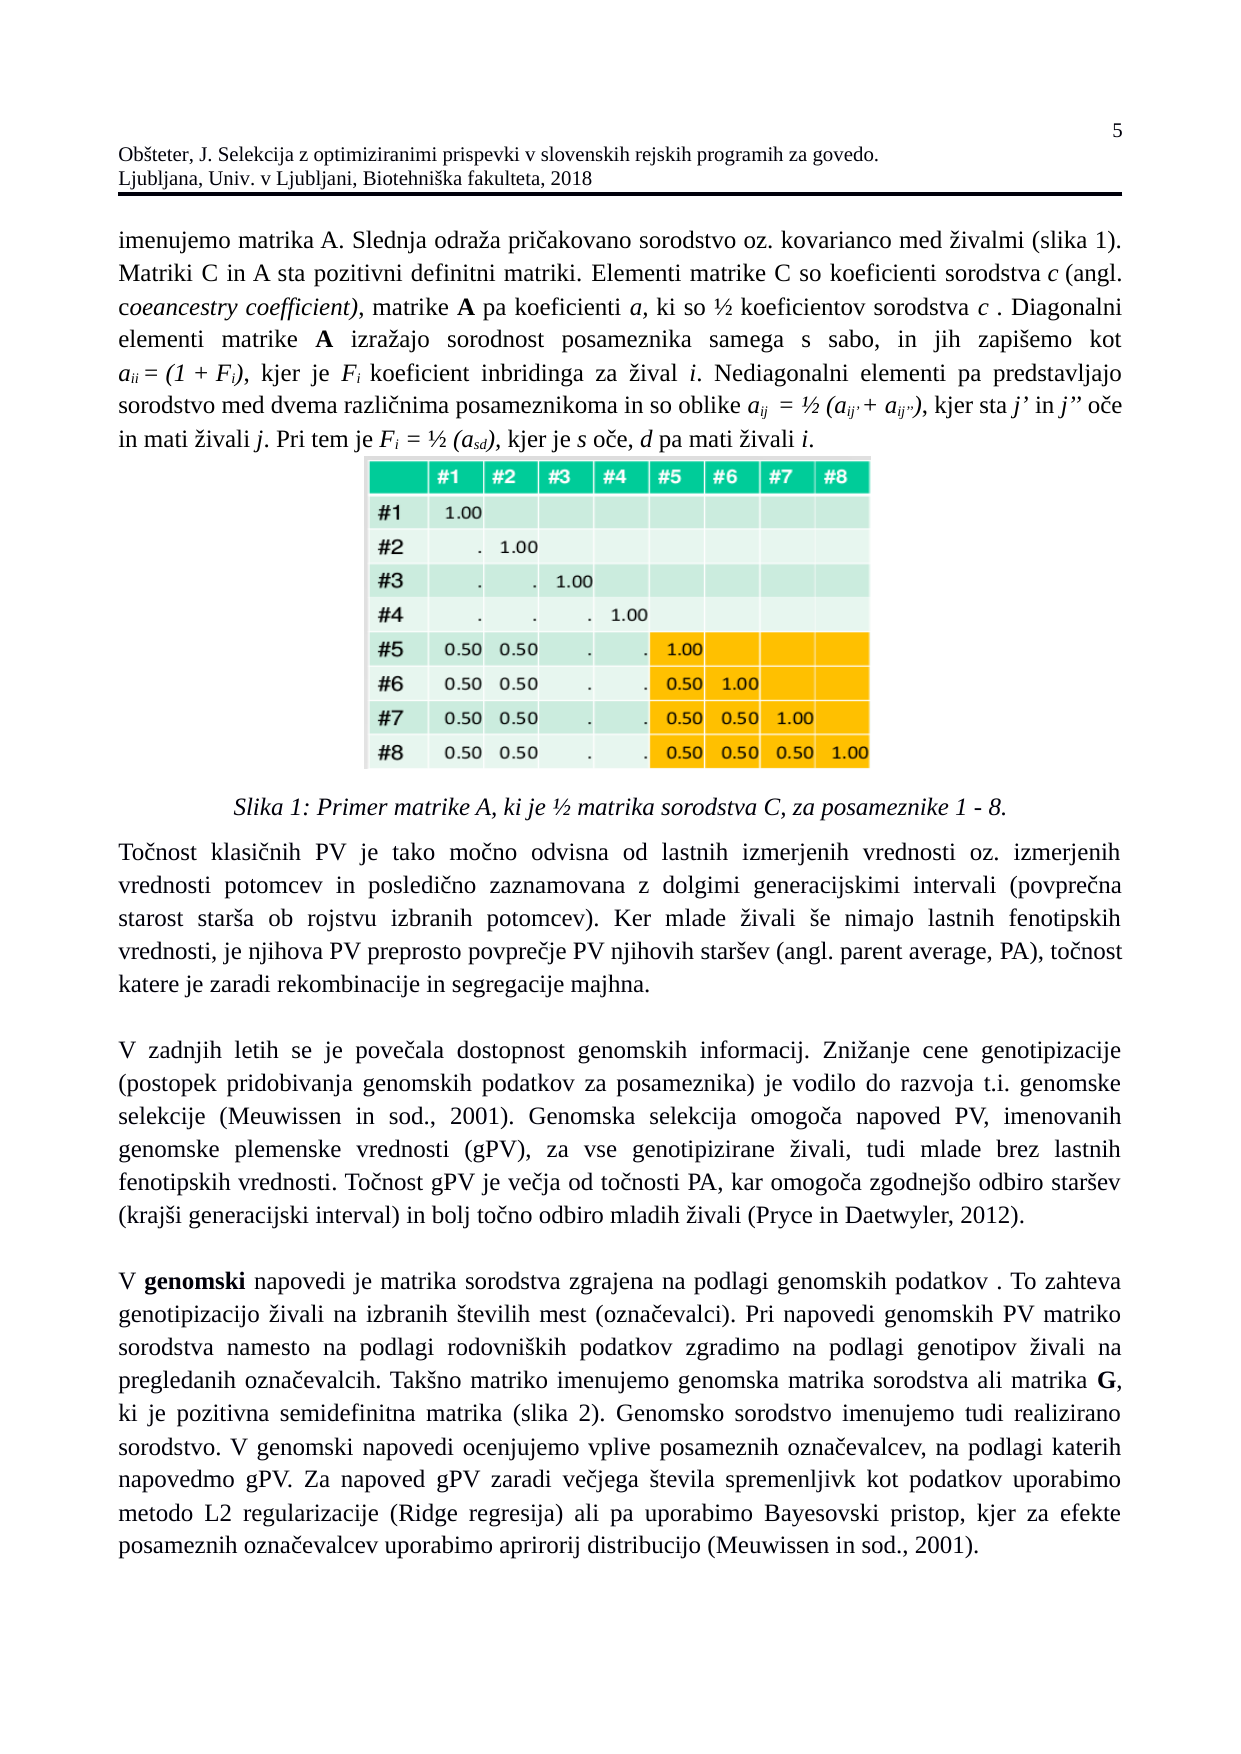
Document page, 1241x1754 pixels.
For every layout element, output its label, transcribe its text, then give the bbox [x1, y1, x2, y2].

text V zadnjih letih se je povečala dostopnost genomskih informacij. Znižanje cene genotipizacije (postopek pridobivanja genomskih podatkov za posameznika) je vodilo do razvoja t.i. genomske selekcije (Meuwissen in sod., 2001). Genomska selekcija omogoča napoved PV, imenovanih genomske plemenske vrednosti (gPV), za vse genotipizirane živali, tudi mlade brez lastnih fenotipskih vrednosti. Točnost gPV je večja od točnosti PA, kar omogoča zgodnejšo odbiro staršev (krajši generacijski interval) in bolj točno odbiro mladih živali (Pryce in Daetwyler, 2012). [118, 1035, 1122, 1229]
text imenujemo matrika A. Slednja odraža pričakovano sorodstvo oz. kovarianco med živalmi (slika 1). Matriki C in A sta pozitivni definitni matriki. Elementi matrike C so koeficienti sorodstva c (angl. coeancestry coefficient), matrike A pa koeficienti a, ki so ½ koeficientov sorodstva c . Diagonalni elementi matrike A izražajo sorodnost posameznika samega s sabo, in jih zapišemo kot aii = (1 + Fi), kjer je Fi koeficient inbridinga za žival i. Nediagonalni elementi pa predstavljajo sorodstvo med dvema različnima posameznikoma in so oblike aij = ½ (aij’ + aij’’), kjer sta j’ in j’’ oče in mati živali j. Pri tem je Fi = ½ (asd), kjer je s oče, d pa mati živali i. [118, 226, 1122, 452]
text Slika 1: Primer matrike A, ki je ½ matrika sorodstva C, za posameznike 1 - 8. [118, 792, 1122, 820]
text V genomski napovedi je matrika sorodstva zgrajena na podlagi genomskih podatkov . To zahteva genotipizacijo živali na izbranih številih mest (označevalci). Pri napovedi genomskih PV matriko sorodstva namesto na podlagi rodovniških podatkov zgradimo na podlagi genotipov živali na pregledanih označevalcih. Takšno matriko imenujemo genomska matrika sorodstva ali matrika G, ki je pozitivna semidefinitna matrika (slika 2). Genomsko sorodstvo imenujemo tudi realizirano sorodstvo. V genomski napovedi ocenjujemo vplive posameznih označevalcev, na podlagi katerih napovedmo gPV. Za napoved gPV zaradi večjega števila spremenljivk kot podatkov uporabimo metodo L2 regularizacije (Ridge regresija) ali pa uporabimo Bayesovski pristop, kjer za efekte posameznih označevalcev uporabimo aprirorij distribucijo (Meuwissen in sod., 2001). [118, 1266, 1122, 1559]
text Točnost klasičnih PV je tako močno odvisna od lastnih izmerjenih vrednosti oz. izmerjenih vrednosti potomcev in posledično zaznamovana z dolgimi generacijskimi intervali (povprečna starost starša ob rojstvu izbranih potomcev). Ker mlade živali še nimajo lastnih fenotipskih vrednosti, je njihova PV preprosto povprečje PV njihovih staršev (angl. parent average, PA), točnost katere je zaradi rekombinacije in segregacije majhna. [118, 837, 1122, 998]
